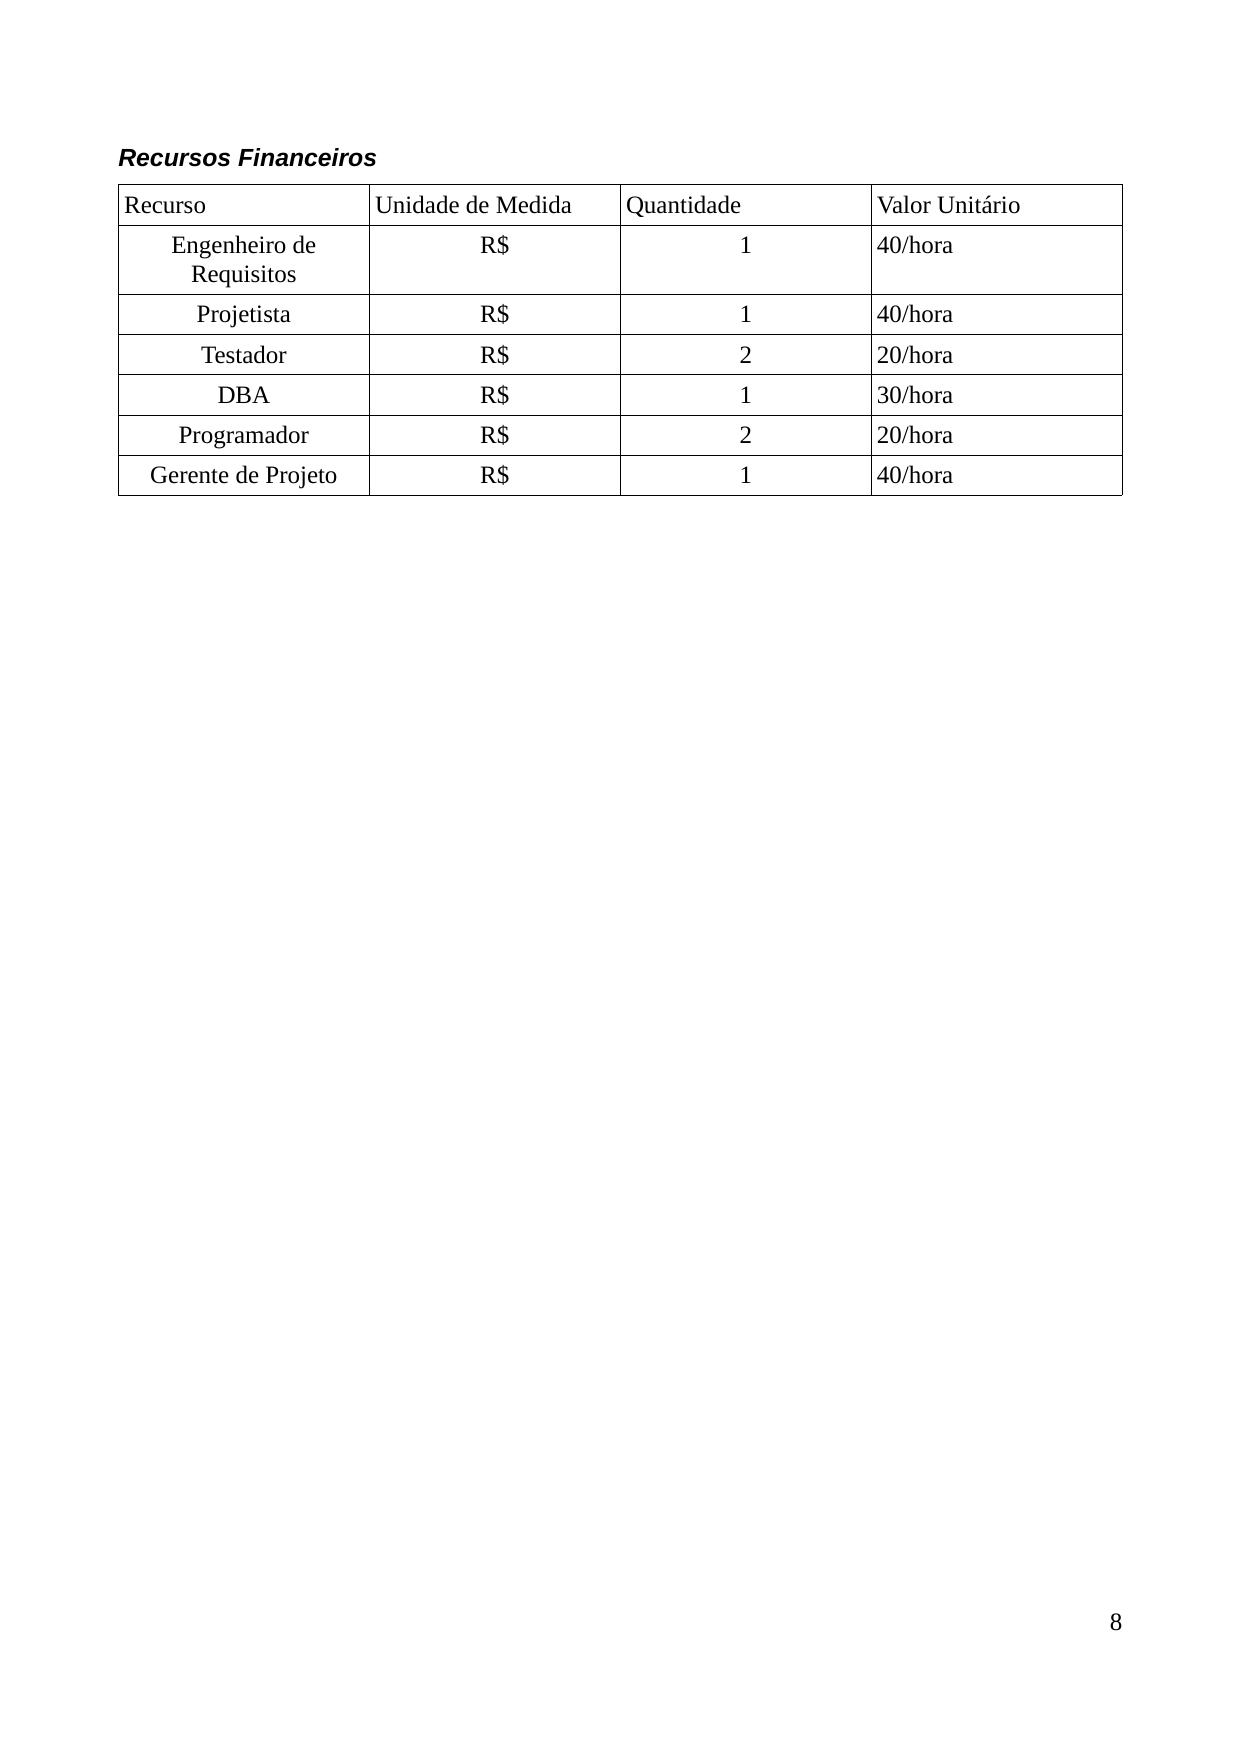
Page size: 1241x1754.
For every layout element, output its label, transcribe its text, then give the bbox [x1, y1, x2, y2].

table_cell Programador [119, 416, 369, 455]
table_cell 1 [621, 226, 871, 293]
table_cell R$ [370, 456, 620, 495]
table_cell 30/hora [872, 375, 1122, 414]
table_cell R$ [370, 295, 620, 334]
table_cell R$ [370, 335, 620, 374]
subtitle Recursos Financeiros [118, 143, 1122, 172]
table_cell 20/hora [872, 416, 1122, 455]
table_cell 1 [621, 456, 871, 495]
table_cell Testador [119, 335, 369, 374]
table_cell 1 [621, 375, 871, 414]
table_cell R$ [370, 416, 620, 455]
table_cell 40/hora [872, 456, 1122, 495]
table_cell 40/hora [872, 226, 1122, 293]
table_cell 2 [621, 416, 871, 455]
table_cell Engenheiro de Requisitos [119, 226, 369, 293]
table_header Quantidade [621, 185, 871, 224]
table_cell 40/hora [872, 295, 1122, 334]
table_cell Gerente de Projeto [119, 456, 369, 495]
table_cell 1 [621, 295, 871, 334]
table_cell DBA [119, 375, 369, 414]
table_header Unidade de Medida [370, 185, 620, 224]
table_cell R$ [370, 226, 620, 293]
table_header Recurso [119, 185, 369, 224]
table_cell 2 [621, 335, 871, 374]
table_cell R$ [370, 375, 620, 414]
table_header Valor Unitário [872, 185, 1122, 224]
table_cell Projetista [119, 295, 369, 334]
table_cell 20/hora [872, 335, 1122, 374]
